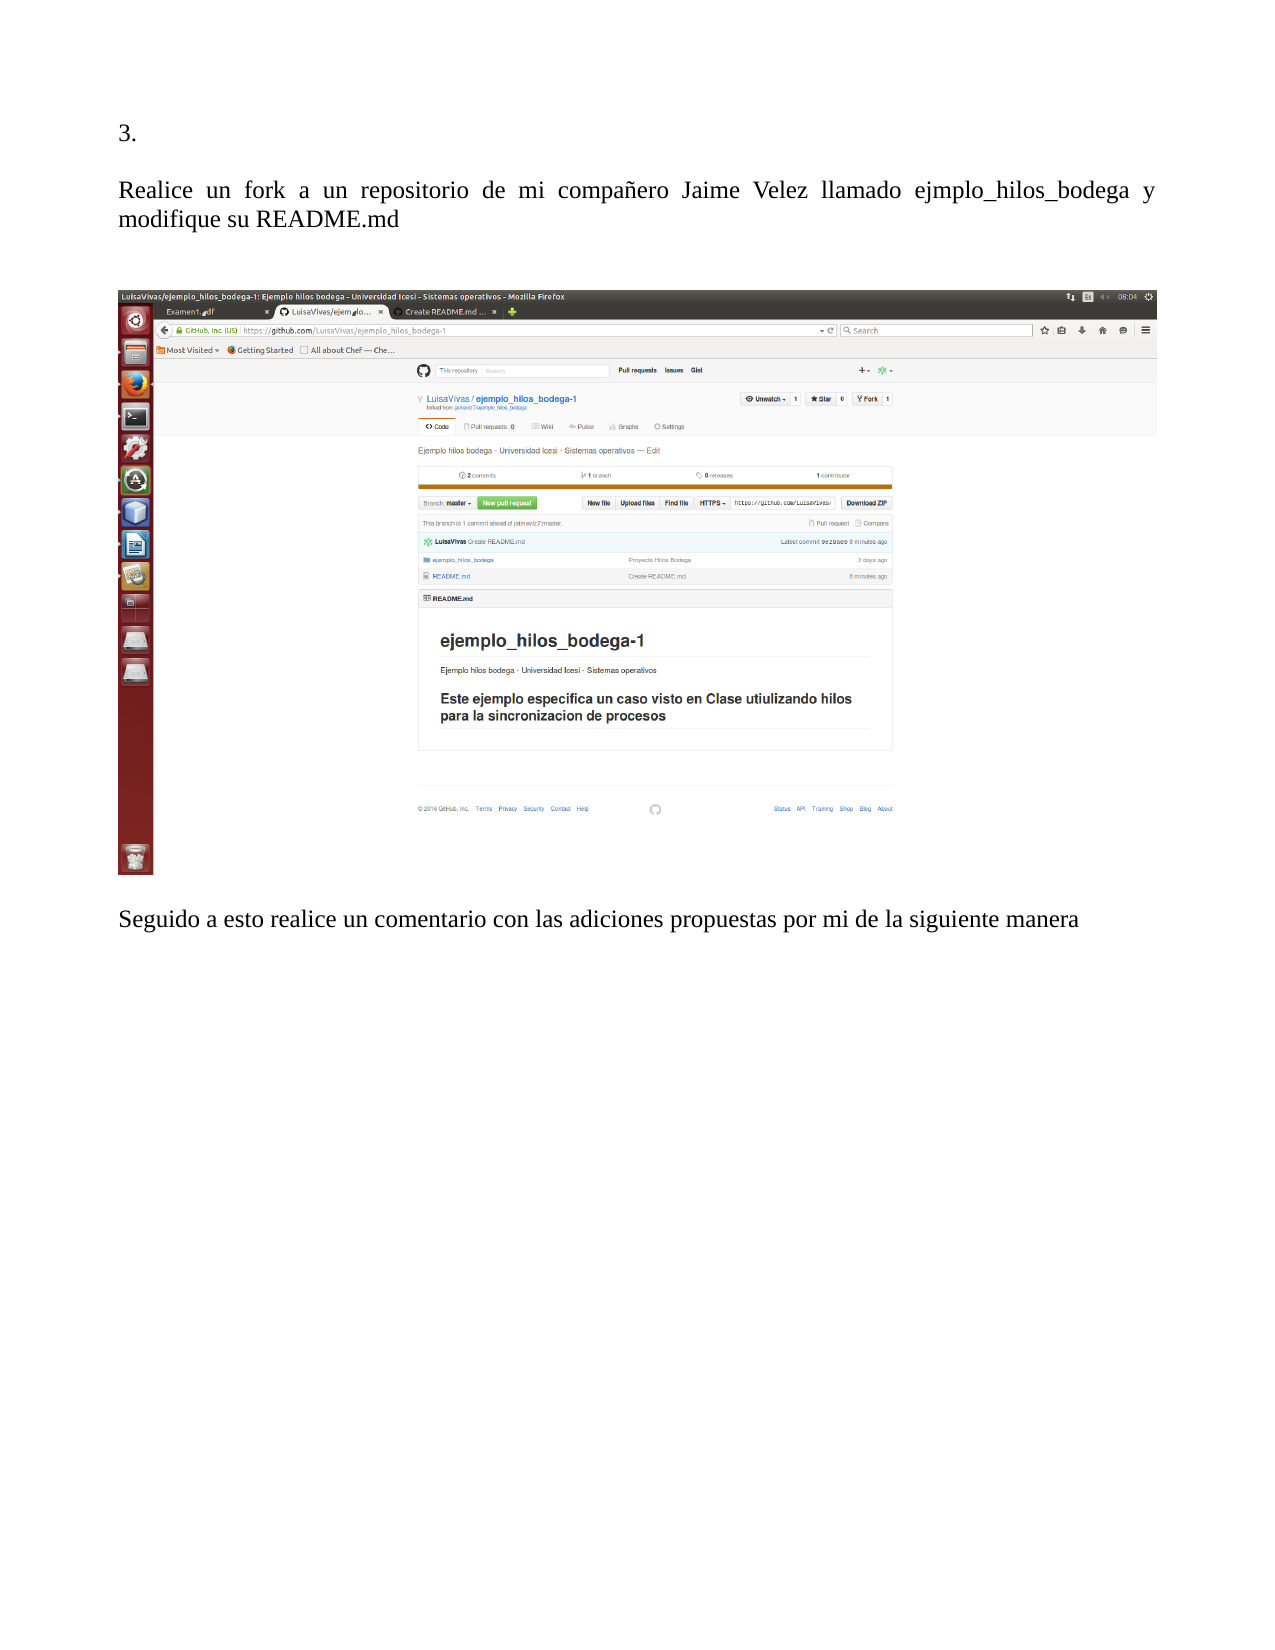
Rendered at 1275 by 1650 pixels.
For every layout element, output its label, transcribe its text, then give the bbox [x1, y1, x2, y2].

picture [118, 290, 1157, 875]
text Realice un fork a un repositorio de mi compañero Jaime Velez llamado ejmplo_hilos_bodega y modifique su README.md [118, 176, 1157, 233]
text Seguido a esto realice un comentario con las adiciones propuestas por mi de la siguiente manera [118, 904, 1157, 932]
text 3. [118, 118, 1157, 147]
